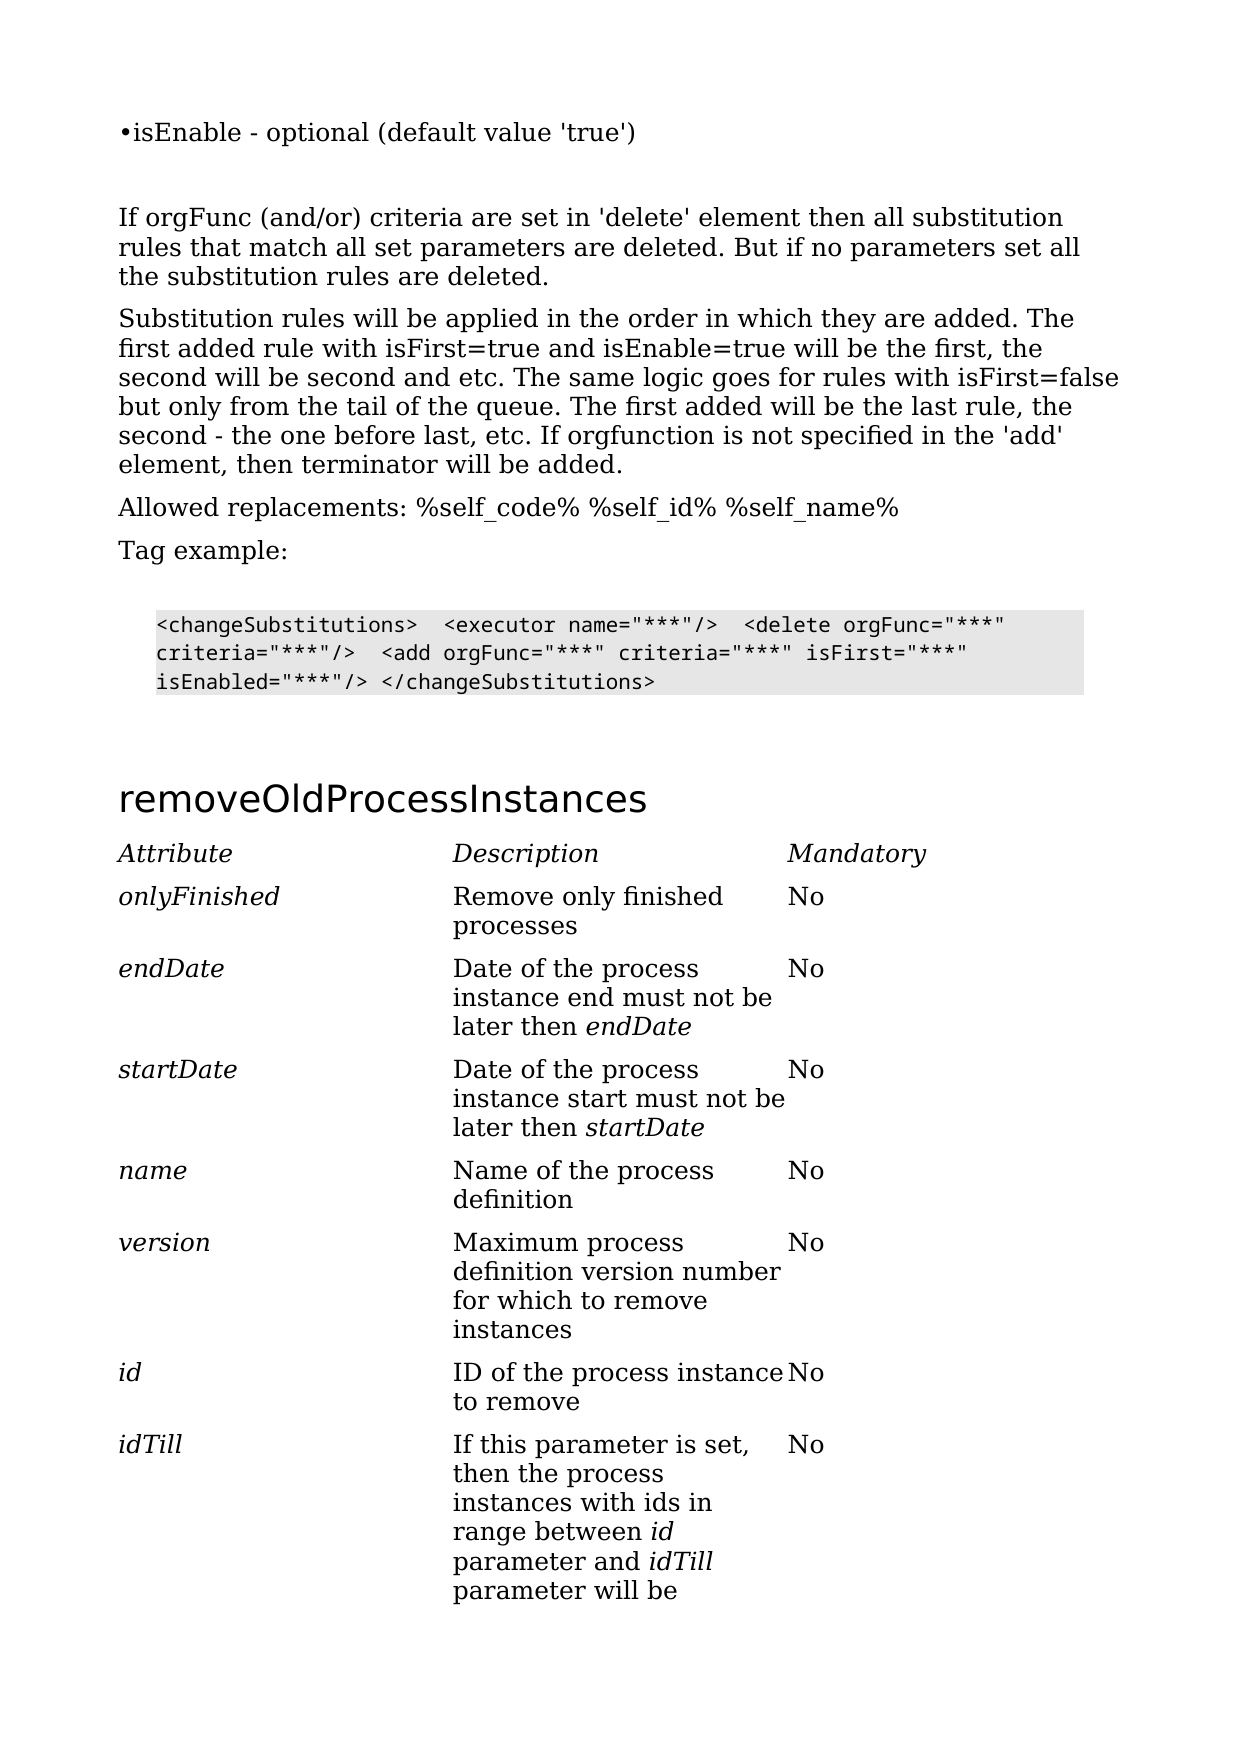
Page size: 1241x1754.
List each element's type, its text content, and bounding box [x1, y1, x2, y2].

table_cell version [118, 1222, 453, 1352]
text Allowed replacements: %self_code% %self_id% %self_name% [118, 493, 1122, 522]
table_cell No [788, 1352, 1122, 1424]
table_cell Name of the process definition [453, 1150, 787, 1222]
subtitle removeOldProcessInstances [118, 778, 1122, 821]
list isEnable - optional (default value 'true') [118, 118, 1122, 147]
table_cell Maximum process definition version number for which to remove instances [453, 1222, 787, 1352]
table_header Description [453, 834, 787, 876]
table_cell ID of the process instance to remove [453, 1352, 787, 1424]
text <changeSubstitutions> <executor name="***"/> <delete orgFunc="***" criteria="***"/> <add orgFunc="***" criteria="***" isFirst="***" isEnabled="***"/> </changeSubstitutions> [156, 610, 1084, 695]
table_cell startDate [118, 1049, 453, 1150]
table_cell No [788, 1222, 1122, 1352]
table_cell idTill [118, 1424, 453, 1605]
table_cell endDate [118, 948, 453, 1049]
text If orgFunc (and/or) criteria are set in 'delete' element then all substitution rules that match all set parameters are deleted. But if no parameters set all the substitution rules are deleted. [118, 203, 1122, 291]
table_cell Remove only finished processes [453, 876, 787, 948]
table_cell Date of the process instance end must not be later then endDate [453, 948, 787, 1049]
table_cell If this parameter is set, then the process instances with ids in range between id parameter and idTill parameter will be [453, 1424, 787, 1605]
table_header Mandatory [788, 834, 1122, 876]
table_cell No [788, 1150, 1122, 1222]
table_cell onlyFinished [118, 876, 453, 948]
table_cell id [118, 1352, 453, 1424]
text Tag example: [118, 536, 1122, 565]
table_cell No [788, 1424, 1122, 1605]
table_header Attribute [118, 834, 453, 876]
table_cell No [788, 1049, 1122, 1150]
table_cell No [788, 876, 1122, 948]
table_cell Date of the process instance start must not be later then startDate [453, 1049, 787, 1150]
table_cell name [118, 1150, 453, 1222]
table_cell No [788, 948, 1122, 1049]
text Substitution rules will be applied in the order in which they are added. The first added rule with isFirst=true and isEnable=true will be the first, the second will be second and etc. The same logic goes for rules with isFirst=false but only from the tail of the queue. The first added will be the last rule, the second - the one before last, etc. If orgfunction is not specified in the 'add' element, then terminator will be added. [118, 304, 1122, 479]
